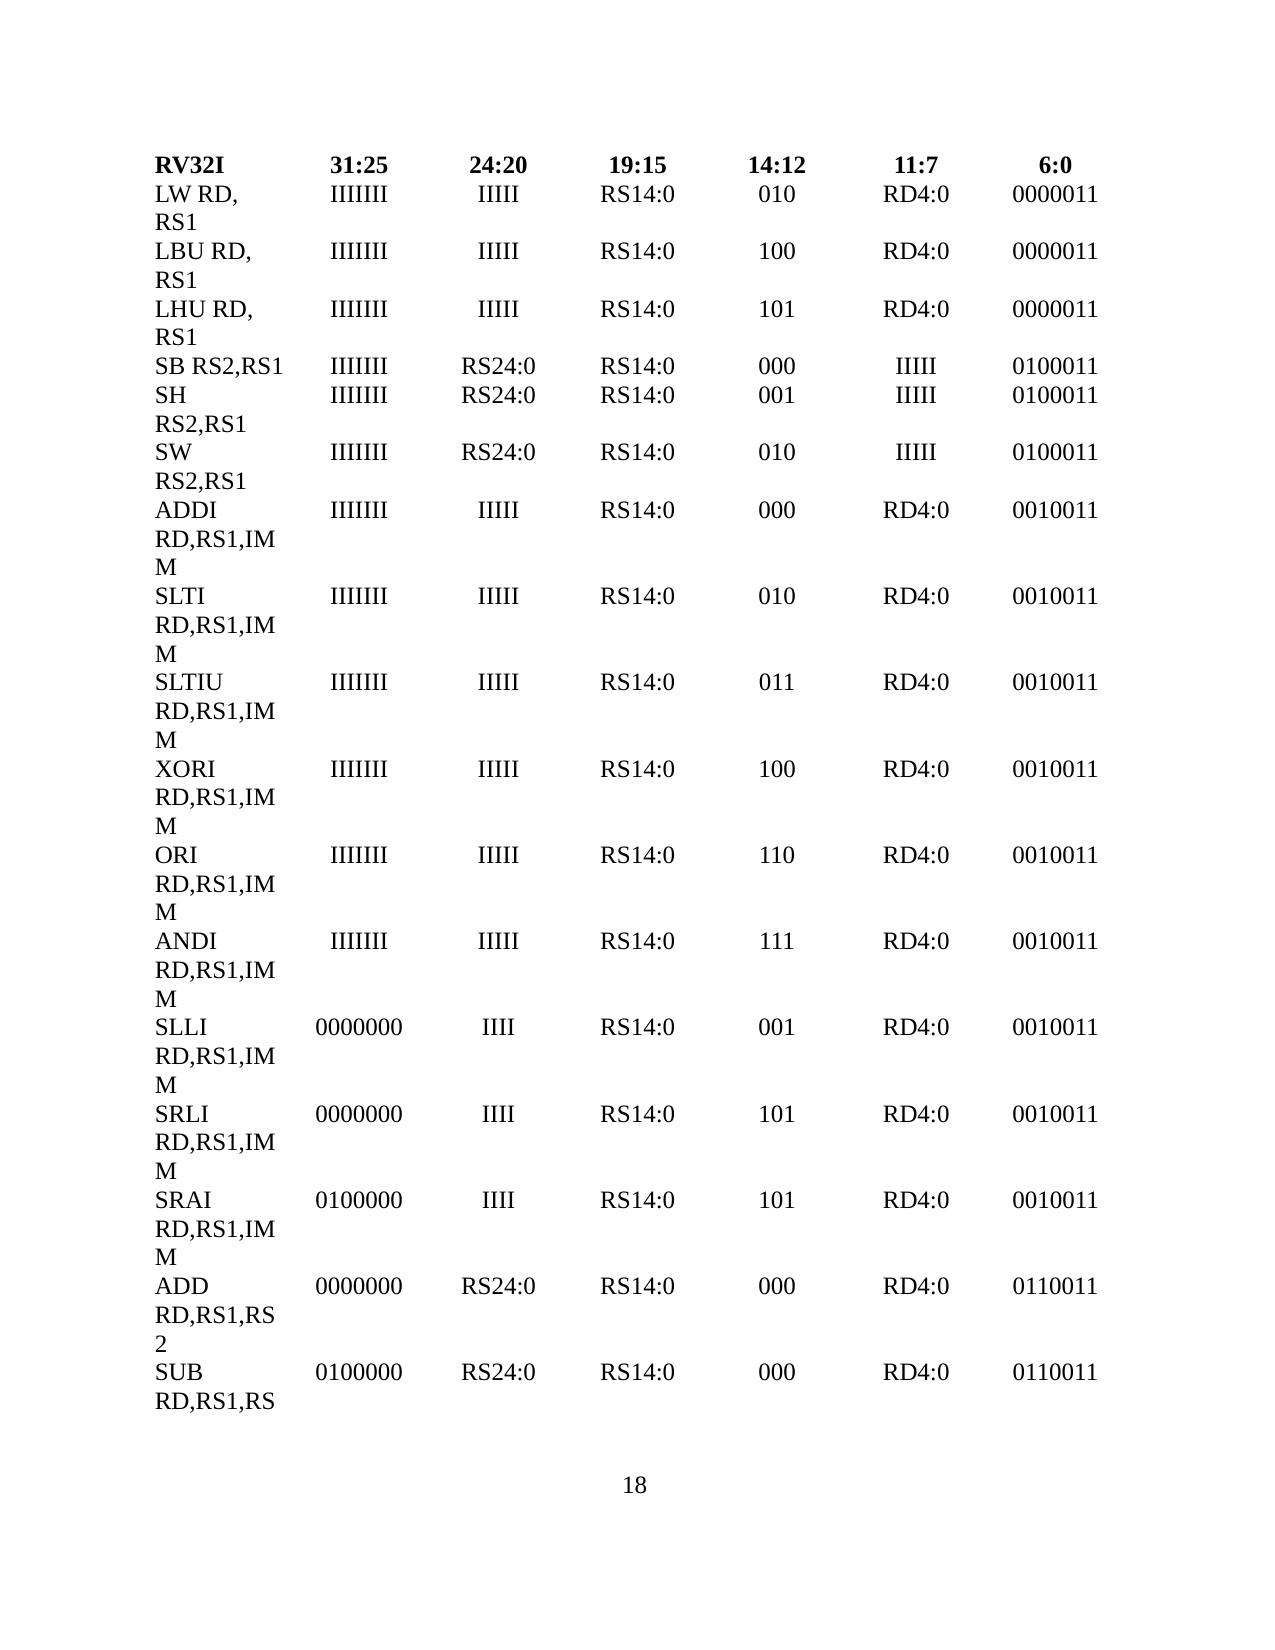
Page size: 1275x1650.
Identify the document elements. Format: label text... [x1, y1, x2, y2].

table_cell RS14:0 [568, 380, 707, 437]
table_cell IIIII [429, 668, 568, 754]
table_cell RS14:0 [568, 1358, 707, 1415]
table_header 6:0 [986, 150, 1125, 179]
table_header RV32I [150, 150, 289, 179]
table_cell RS24:0 [429, 380, 568, 437]
table_cell IIIII [429, 926, 568, 1012]
table_cell IIIIIII [289, 840, 428, 926]
table_cell 000 [707, 495, 846, 581]
table_cell RD4:0 [846, 1185, 986, 1271]
table_cell IIIIIII [289, 668, 428, 754]
table_header 19:15 [568, 150, 707, 179]
table_cell 0000000 [289, 1271, 428, 1357]
table_cell IIIIIII [289, 294, 428, 351]
table_cell 100 [707, 236, 846, 294]
table_cell RD4:0 [846, 840, 986, 926]
table_cell 100 [707, 754, 846, 840]
table_cell 0100011 [986, 380, 1125, 437]
table_cell LHU RD, RS1 [150, 294, 289, 351]
table_cell 0100000 [289, 1358, 428, 1415]
table_cell RS14:0 [568, 754, 707, 840]
table_cell RS14:0 [568, 236, 707, 294]
table_cell SUB RD,RS1,RS [150, 1358, 289, 1415]
table_cell SB RS2,RS1 [150, 351, 289, 380]
table_cell IIIIIII [289, 926, 428, 1012]
table_cell IIIII [429, 294, 568, 351]
table_cell 0010011 [986, 581, 1125, 667]
table_cell RD4:0 [846, 1271, 986, 1357]
table_cell IIII [429, 1099, 568, 1185]
table_cell RS24:0 [429, 351, 568, 380]
table_cell 010 [707, 581, 846, 667]
table_cell IIIII [846, 438, 986, 495]
table_cell LBU RD, RS1 [150, 236, 289, 294]
table_cell ADDI RD,RS1,IMM [150, 495, 289, 581]
table_cell IIIII [429, 495, 568, 581]
table_cell 0010011 [986, 754, 1125, 840]
table_cell 010 [707, 179, 846, 236]
table_cell IIIII [429, 581, 568, 667]
table_cell IIIII [429, 840, 568, 926]
table_cell RD4:0 [846, 668, 986, 754]
table_cell 0000011 [986, 236, 1125, 294]
table_cell ANDI RD,RS1,IMM [150, 926, 289, 1012]
table_cell 0010011 [986, 926, 1125, 1012]
table_cell RS14:0 [568, 495, 707, 581]
table_cell RS14:0 [568, 1271, 707, 1357]
table_cell RD4:0 [846, 179, 986, 236]
table_cell RS14:0 [568, 581, 707, 667]
table_cell SW RS2,RS1 [150, 438, 289, 495]
table_cell XORI RD,RS1,IMM [150, 754, 289, 840]
table_cell IIII [429, 1185, 568, 1271]
table_cell 0010011 [986, 495, 1125, 581]
table_cell IIIIIII [289, 581, 428, 667]
table_cell RD4:0 [846, 236, 986, 294]
table_cell ORI RD,RS1,IMM [150, 840, 289, 926]
table_cell IIIII [846, 380, 986, 437]
table_cell 0010011 [986, 1013, 1125, 1099]
table_cell 101 [707, 294, 846, 351]
table_cell SH RS2,RS1 [150, 380, 289, 437]
table_cell RS14:0 [568, 668, 707, 754]
table_cell RS24:0 [429, 438, 568, 495]
table_cell 000 [707, 1358, 846, 1415]
table_cell IIIII [429, 236, 568, 294]
table_cell 011 [707, 668, 846, 754]
table_cell 111 [707, 926, 846, 1012]
table_cell ADD RD,RS1,RS2 [150, 1271, 289, 1357]
table_cell 0000000 [289, 1099, 428, 1185]
table_cell RD4:0 [846, 926, 986, 1012]
table_cell 0010011 [986, 1185, 1125, 1271]
table_cell 0010011 [986, 1099, 1125, 1185]
table_cell 0000011 [986, 294, 1125, 351]
table_cell 000 [707, 351, 846, 380]
table_cell 0100011 [986, 438, 1125, 495]
table_cell 001 [707, 380, 846, 437]
table_cell 0000000 [289, 1013, 428, 1099]
table_cell IIIIIII [289, 380, 428, 437]
table_cell IIIIIII [289, 754, 428, 840]
table_cell IIIIIII [289, 351, 428, 380]
table_cell IIIIIII [289, 236, 428, 294]
table_cell 000 [707, 1271, 846, 1357]
table_cell IIIIIII [289, 179, 428, 236]
table_cell 110 [707, 840, 846, 926]
table_cell RS14:0 [568, 840, 707, 926]
table_cell RS14:0 [568, 1185, 707, 1271]
table_cell RD4:0 [846, 581, 986, 667]
table_cell RS14:0 [568, 926, 707, 1012]
table_cell 0100000 [289, 1185, 428, 1271]
table_cell RS14:0 [568, 294, 707, 351]
table_cell RS24:0 [429, 1271, 568, 1357]
table_cell IIIIIII [289, 438, 428, 495]
table_header 14:12 [707, 150, 846, 179]
table_cell 0110011 [986, 1271, 1125, 1357]
table_cell RD4:0 [846, 1099, 986, 1185]
table_cell RS14:0 [568, 1013, 707, 1099]
table_cell 0000011 [986, 179, 1125, 236]
table_cell SRAI RD,RS1,IMM [150, 1185, 289, 1271]
table_cell RD4:0 [846, 294, 986, 351]
table_cell 0100011 [986, 351, 1125, 380]
table_cell SRLI RD,RS1,IMM [150, 1099, 289, 1185]
table_header 24:20 [429, 150, 568, 179]
table_header 31:25 [289, 150, 428, 179]
table_cell RS14:0 [568, 1099, 707, 1185]
table_cell IIII [429, 1013, 568, 1099]
table_cell IIIII [846, 351, 986, 380]
table_cell RS24:0 [429, 1358, 568, 1415]
table_cell RD4:0 [846, 1358, 986, 1415]
table_cell RS14:0 [568, 351, 707, 380]
table_cell RD4:0 [846, 495, 986, 581]
table_cell SLLI RD,RS1,IMM [150, 1013, 289, 1099]
table_cell IIIIIII [289, 495, 428, 581]
table_cell SLTIU RD,RS1,IMM [150, 668, 289, 754]
table_cell RD4:0 [846, 754, 986, 840]
table_cell 001 [707, 1013, 846, 1099]
table_cell RS14:0 [568, 438, 707, 495]
table_cell 0110011 [986, 1358, 1125, 1415]
table_cell RS14:0 [568, 179, 707, 236]
table_cell 010 [707, 438, 846, 495]
table_cell LW RD, RS1 [150, 179, 289, 236]
table_cell 0010011 [986, 840, 1125, 926]
table_cell 101 [707, 1185, 846, 1271]
table_cell 101 [707, 1099, 846, 1185]
table_cell RD4:0 [846, 1013, 986, 1099]
table_cell IIIII [429, 754, 568, 840]
table_header 11:7 [846, 150, 986, 179]
table_cell SLTI RD,RS1,IMM [150, 581, 289, 667]
table_cell IIIII [429, 179, 568, 236]
table_cell 0010011 [986, 668, 1125, 754]
